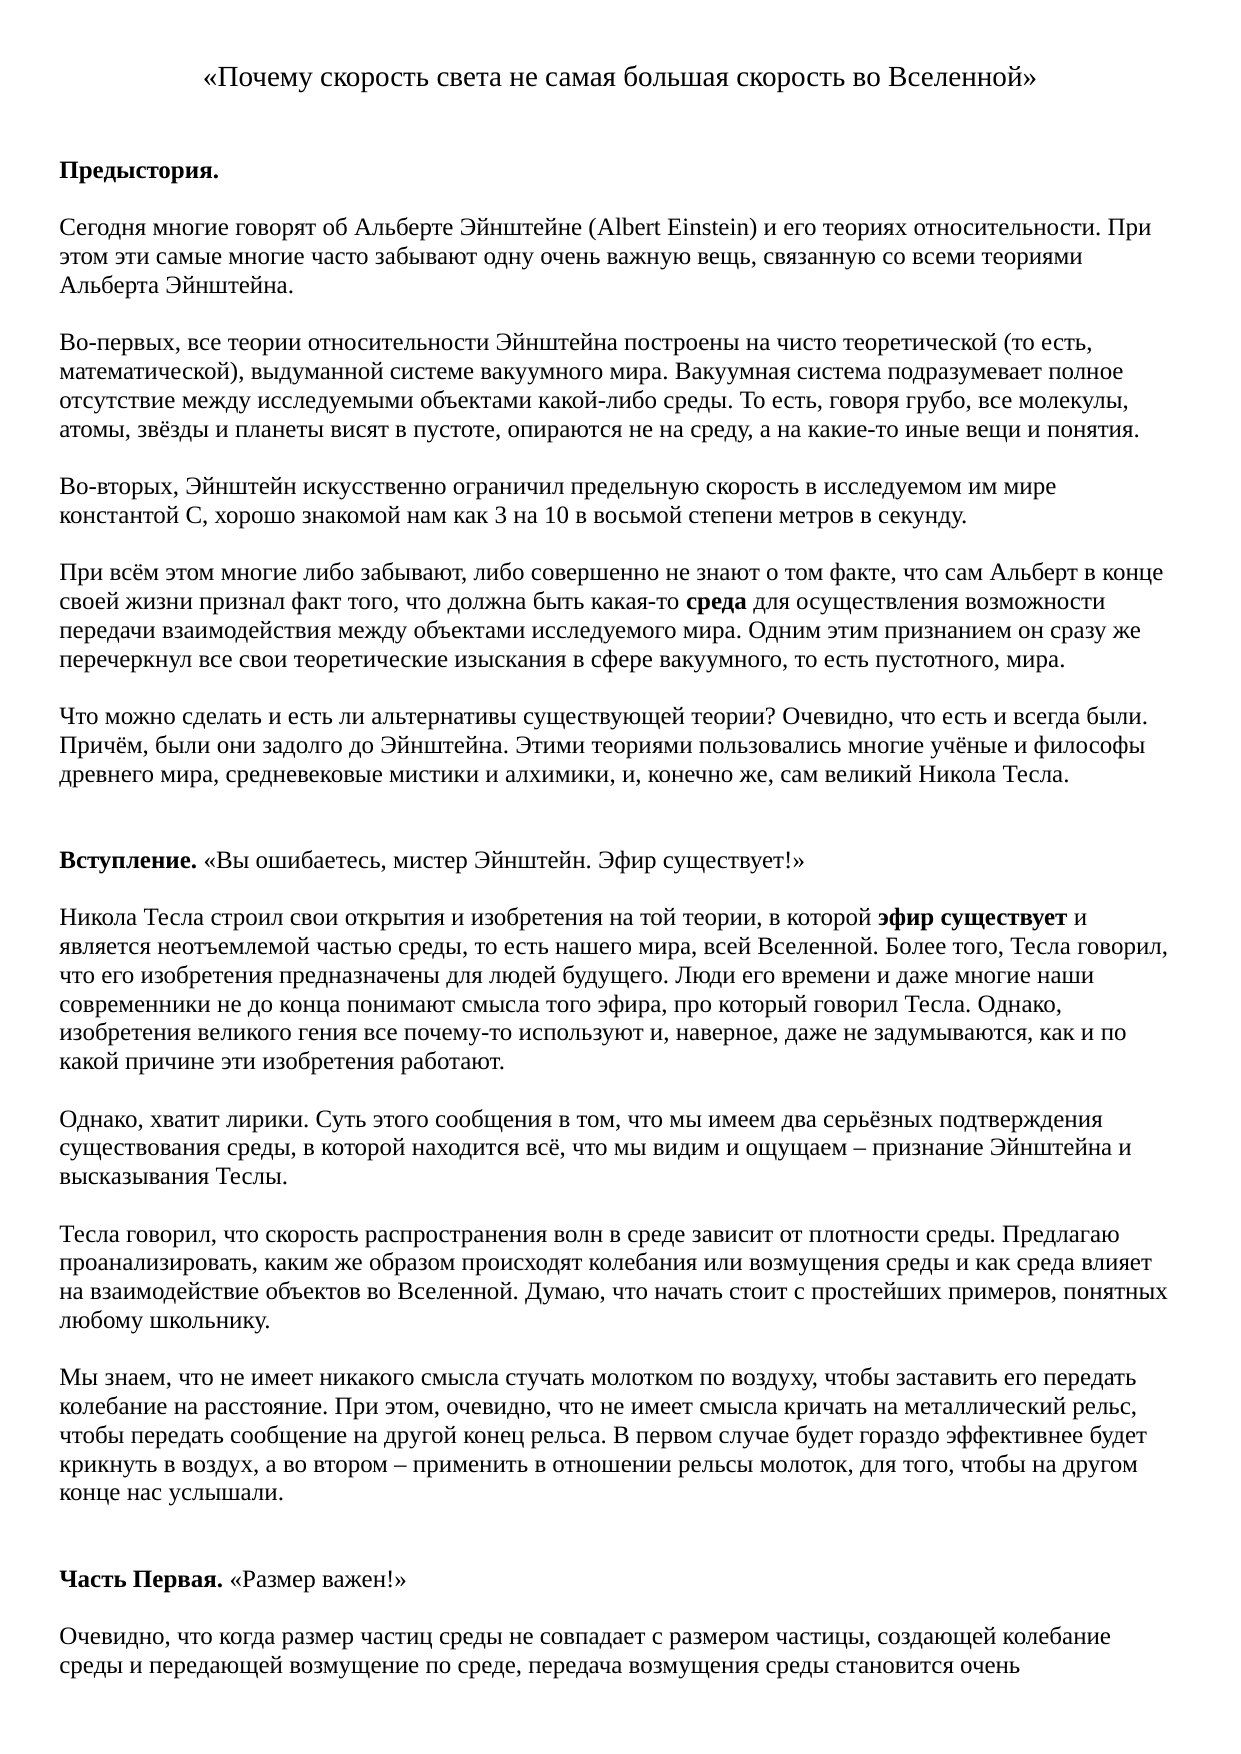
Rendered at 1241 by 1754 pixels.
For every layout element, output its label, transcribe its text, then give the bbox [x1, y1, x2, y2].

text Предыстория. [59, 155, 1181, 184]
text Тесла говорил, что скорость распространения волн в среде зависит от плотности среды. Предлагаю проанализировать, каким же образом происходят колебания или возмущения среды и как среда влияет на взаимодействие объектов во Вселенной. Думаю, что начать стоит с простейших примеров, понятных любому школьнику. [59, 1219, 1181, 1334]
text Никола Тесла строил свои открытия и изобретения на той теории, в которой эфир существует и является неотъемлемой частью среды, то есть нашего мира, всей Вселенной. Более того, Тесла говорил, что его изобретения предназначены для людей будущего. Люди его времени и даже многие наши современники не до конца понимают смысла того эфира, про который говорил Тесла. Однако, изобретения великого гения все почему-то используют и, наверное, даже не задумываются, как и по какой причине эти изобретения работают. [59, 902, 1181, 1075]
text Часть Первая. «Размер важен!» [59, 1564, 1181, 1592]
text Сегодня многие говорят об Альберте Эйнштейне (Albert Einstein) и его теориях относительности. При этом эти самые многие часто забывают одну очень важную вещь, связанную со всеми теориями Альберта Эйнштейна. [59, 212, 1181, 299]
text Во-вторых, Эйнштейн искусственно ограничил предельную скорость в исследуемом им мире константой С, хорошо знакомой нам как 3 на 10 в восьмой степени метров в секунду. [59, 471, 1181, 529]
text Однако, хватит лирики. Суть этого сообщения в том, что мы имеем два серьёзных подтверждения существования среды, в которой находится всё, что мы видим и ощущаем – признание Эйнштейна и высказывания Теслы. [59, 1104, 1181, 1190]
text Во-первых, все теории относительности Эйнштейна построены на чисто теоретической (то есть, математической), выдуманной системе вакуумного мира. Вакуумная система подразумевает полное отсутствие между исследуемыми объектами какой-либо среды. То есть, говоря грубо, все молекулы, атомы, звёзды и планеты висят в пустоте, опираются не на среду, а на какие-то иные вещи и понятия. [59, 327, 1181, 442]
text Что можно сделать и есть ли альтернативы существующей теории? Очевидно, что есть и всегда были. Причём, были они задолго до Эйнштейна. Этими теориями пользовались многие учёные и философы древнего мира, средневековые мистики и алхимики, и, конечно же, сам великий Никола Тесла. [59, 701, 1181, 787]
text «Почему скорость света не самая большая скорость во Вселенной» [59, 59, 1181, 93]
text Мы знаем, что не имеет никакого смысла стучать молотком по воздуху, чтобы заставить его передать колебание на расстояние. При этом, очевидно, что не имеет смысла кричать на металлический рельс, чтобы передать сообщение на другой конец рельса. В первом случае будет гораздо эффективнее будет крикнуть в воздух, а во втором – применить в отношении рельсы молоток, для того, чтобы на другом конце нас услышали. [59, 1362, 1181, 1506]
text Очевидно, что когда размер частиц среды не совпадает с размером частицы, создающей колебание среды и передающей возмущение по среде, передача возмущения среды становится очень [59, 1621, 1181, 1679]
text Вступление. «Вы ошибаетесь, мистер Эйнштейн. Эфир существует!» [59, 845, 1181, 874]
text При всём этом многие либо забывают, либо совершенно не знают о том факте, что сам Альберт в конце своей жизни признал факт того, что должна быть какая-то среда для осуществления возможности передачи взаимодействия между объектами исследуемого мира. Одним этим признанием он сразу же перечеркнул все свои теоретические изыскания в сфере вакуумного, то есть пустотного, мира. [59, 557, 1181, 672]
